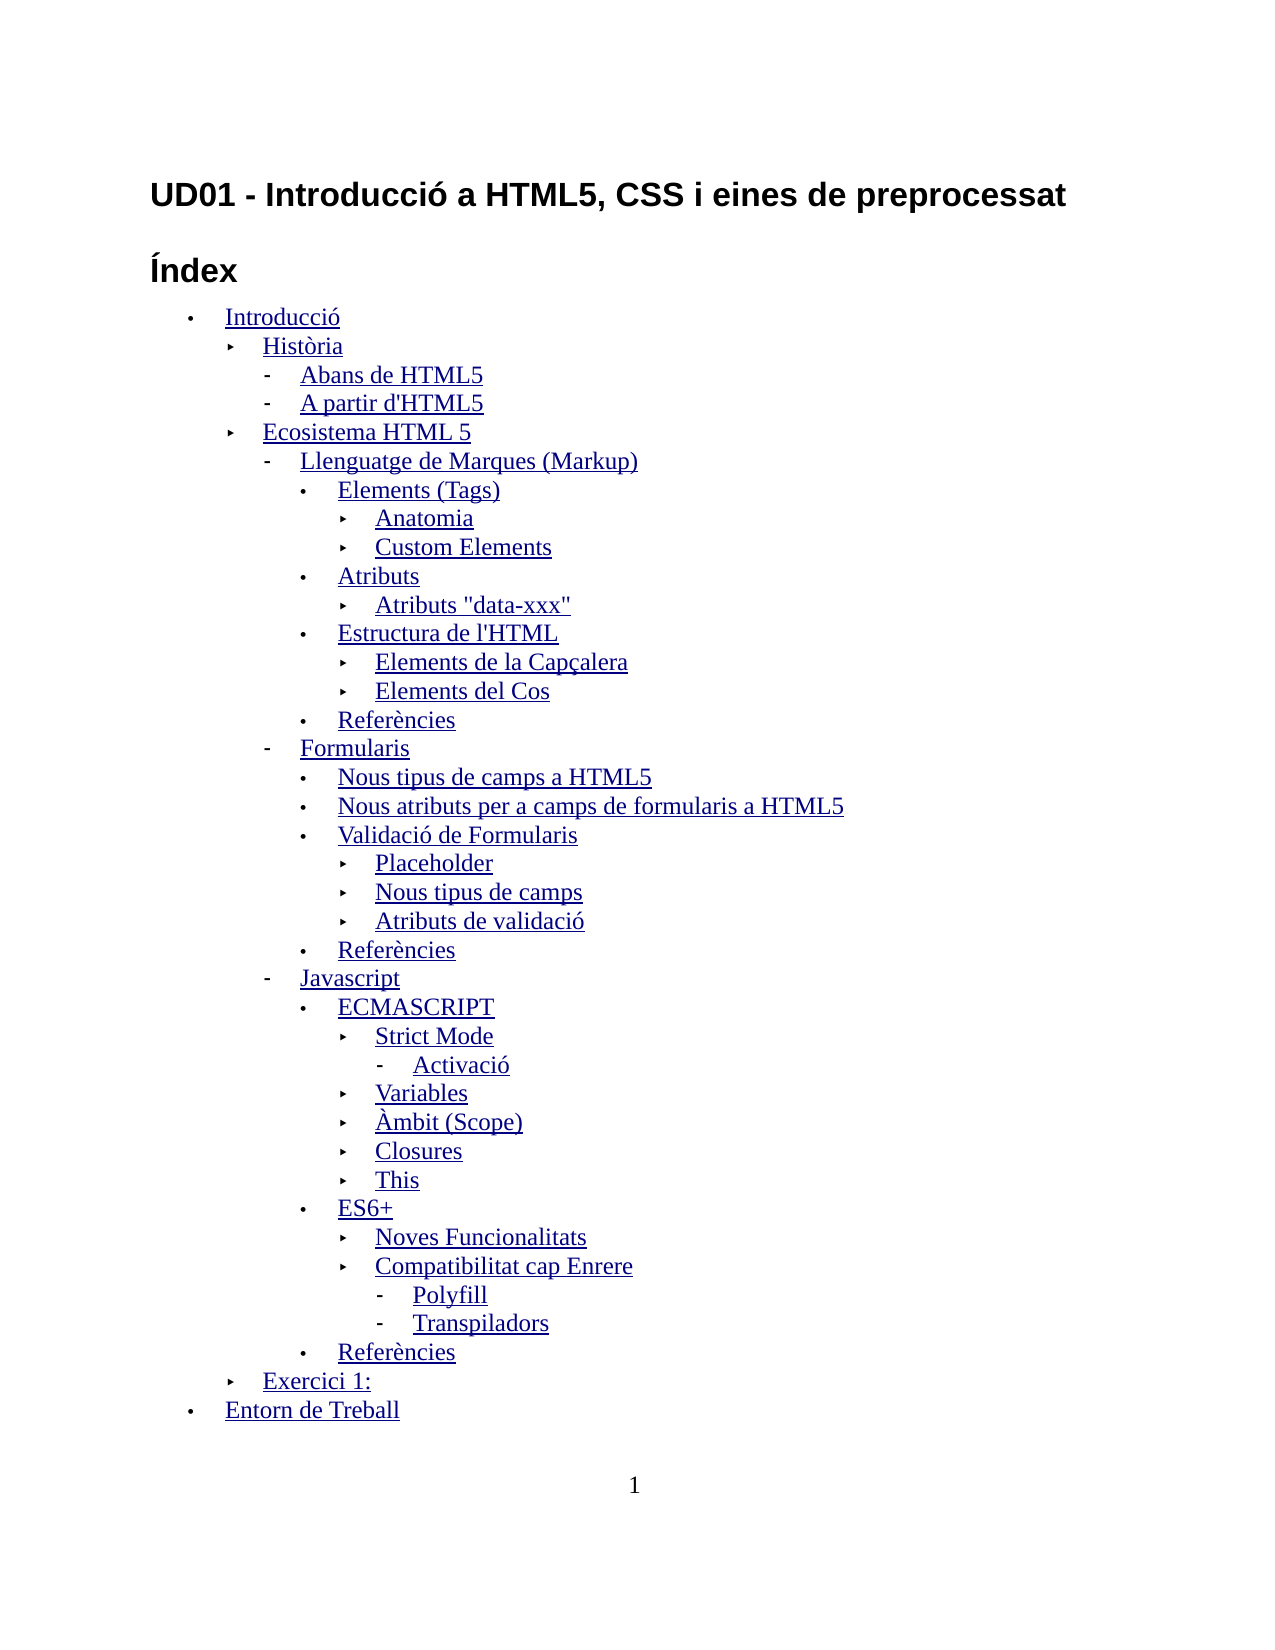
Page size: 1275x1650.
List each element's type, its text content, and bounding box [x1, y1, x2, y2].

list Elements de la Capçalera [337, 647, 1125, 676]
list Variables [337, 1078, 1125, 1107]
list Llenguatge de Marques (Markup) [262, 446, 1125, 475]
list Anatomia [337, 503, 1125, 532]
list Referències [300, 935, 1125, 963]
list Formularis [262, 733, 1125, 762]
list Referències [300, 705, 1125, 733]
list Closures [337, 1136, 1125, 1165]
list Referències [300, 1337, 1125, 1366]
list Nous atributs per a camps de formularis a HTML5 [300, 791, 1125, 820]
list Elements del Cos [337, 676, 1125, 705]
list Elements (Tags) [300, 475, 1125, 503]
list Entorn de Treball [187, 1395, 1125, 1423]
list Introducció [187, 302, 1125, 331]
list Nous tipus de camps a HTML5 [300, 762, 1125, 791]
list Atributs [300, 561, 1125, 590]
list Validació de Formularis [300, 820, 1125, 848]
list This [337, 1165, 1125, 1193]
list Activació [375, 1050, 1125, 1078]
list ECMASCRIPT [300, 992, 1125, 1021]
subtitle UD01 - Introducció a HTML5, CSS i eines de preprocessat [150, 175, 1125, 214]
list Història [225, 331, 1125, 360]
list Custom Elements [337, 532, 1125, 561]
list Atributs de validació [337, 906, 1125, 935]
list Nous tipus de camps [337, 877, 1125, 906]
list Compatibilitat cap Enrere [337, 1251, 1125, 1280]
list Estructura de l'HTML [300, 618, 1125, 647]
list Transpiladors [375, 1308, 1125, 1337]
list Abans de HTML5 [262, 360, 1125, 388]
list Exercici 1: [225, 1366, 1125, 1395]
list Polyfill [375, 1280, 1125, 1308]
list Javascript [262, 963, 1125, 992]
list Ecosistema HTML 5 [225, 417, 1125, 446]
list Àmbit (Scope) [337, 1107, 1125, 1136]
list A partir d'HTML5 [262, 388, 1125, 417]
list Strict Mode [337, 1021, 1125, 1050]
list Placeholder [337, 848, 1125, 877]
list Noves Funcionalitats [337, 1222, 1125, 1251]
list ES6+ [300, 1193, 1125, 1222]
list Atributs "data-xxx" [337, 590, 1125, 618]
subtitle Índex [150, 251, 1125, 290]
